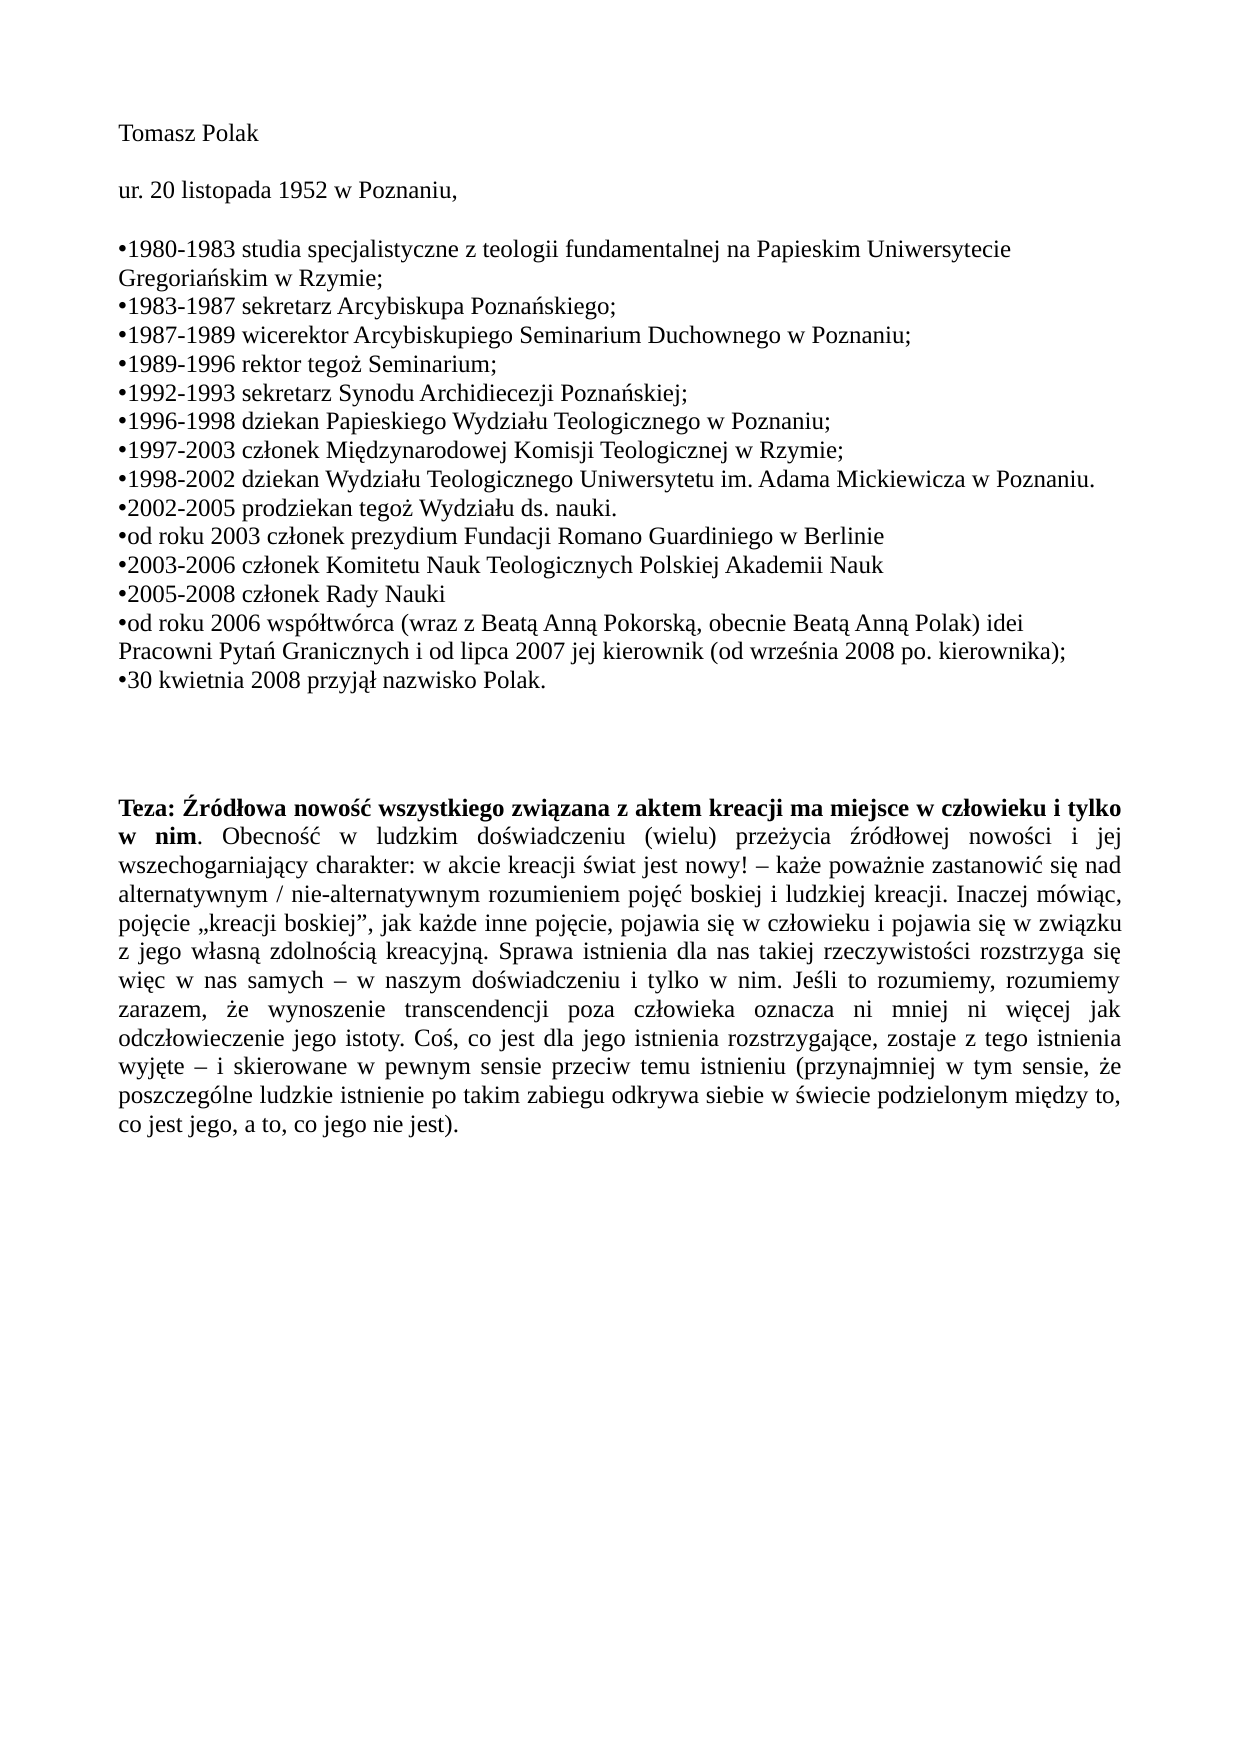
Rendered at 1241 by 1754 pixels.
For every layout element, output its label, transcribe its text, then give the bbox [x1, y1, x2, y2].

list 2002-2005 prodziekan tegoż Wydziału ds. nauki. [118, 493, 1122, 521]
list 2005-2008 członek Rady Nauki [118, 579, 1122, 608]
list 1997-2003 członek Międzynarodowej Komisji Teologicznej w Rzymie; [118, 435, 1122, 464]
list 1980-1983 studia specjalistyczne z teologii fundamentalnej na Papieskim Uniwersytecie Gregoriańskim w Rzymie; [118, 234, 1122, 291]
list 1989-1996 rektor tegoż Seminarium; [118, 349, 1122, 378]
list 1987-1989 wicerektor Arcybiskupiego Seminarium Duchownego w Poznaniu; [118, 320, 1122, 349]
text ur. 20 listopada 1952 w Poznaniu, [118, 176, 1122, 204]
text Tomasz Polak [118, 118, 1122, 147]
list 1992-1993 sekretarz Synodu Archidiecezji Poznańskiej; [118, 378, 1122, 406]
list 1998-2002 dziekan Wydziału Teologicznego Uniwersytetu im. Adama Mickiewicza w Poznaniu. [118, 464, 1122, 493]
text Teza: Źródłowa nowość wszystkiego związana z aktem kreacji ma miejsce w człowieku i tylko w nim. Obecność w ludzkim doświadczeniu (wielu) przeżycia źródłowej nowości i jej wszechogarniający charakter: w akcie kreacji świat jest nowy! – każe poważnie zastanowić się nad alternatywnym / nie-alternatywnym rozumieniem pojęć boskiej i ludzkiej kreacji. Inaczej mówiąc, pojęcie „kreacji boskiej”, jak każde inne pojęcie, pojawia się w człowieku i pojawia się w związku z jego własną zdolnością kreacyjną. Sprawa istnienia dla nas takiej rzeczywistości rozstrzyga się więc w nas samych – w naszym doświadczeniu i tylko w nim. Jeśli to rozumiemy, rozumiemy zarazem, że wynoszenie transcendencji poza człowieka oznacza ni mniej ni więcej jak odczłowieczenie jego istoty. Coś, co jest dla jego istnienia rozstrzygające, zostaje z tego istnienia wyjęte – i skierowane w pewnym sensie przeciw temu istnieniu (przynajmniej w tym sensie, że poszczególne ludzkie istnienie po takim zabiegu odkrywa siebie w świecie podzielonym między to, co jest jego, a to, co jego nie jest). [118, 793, 1122, 1138]
list 1996-1998 dziekan Papieskiego Wydziału Teologicznego w Poznaniu; [118, 406, 1122, 435]
list od roku 2006 współtwórca (wraz z Beatą Anną Pokorską, obecnie Beatą Anną Polak) idei Pracowni Pytań Granicznych i od lipca 2007 jej kierownik (od września 2008 po. kierownika); [118, 608, 1122, 665]
list 2003-2006 członek Komitetu Nauk Teologicznych Polskiej Akademii Nauk [118, 550, 1122, 579]
list od roku 2003 członek prezydium Fundacji Romano Guardiniego w Berlinie [118, 521, 1122, 550]
list 1983-1987 sekretarz Arcybiskupa Poznańskiego; [118, 291, 1122, 320]
list 30 kwietnia 2008 przyjął nazwisko Polak. [118, 665, 1122, 694]
